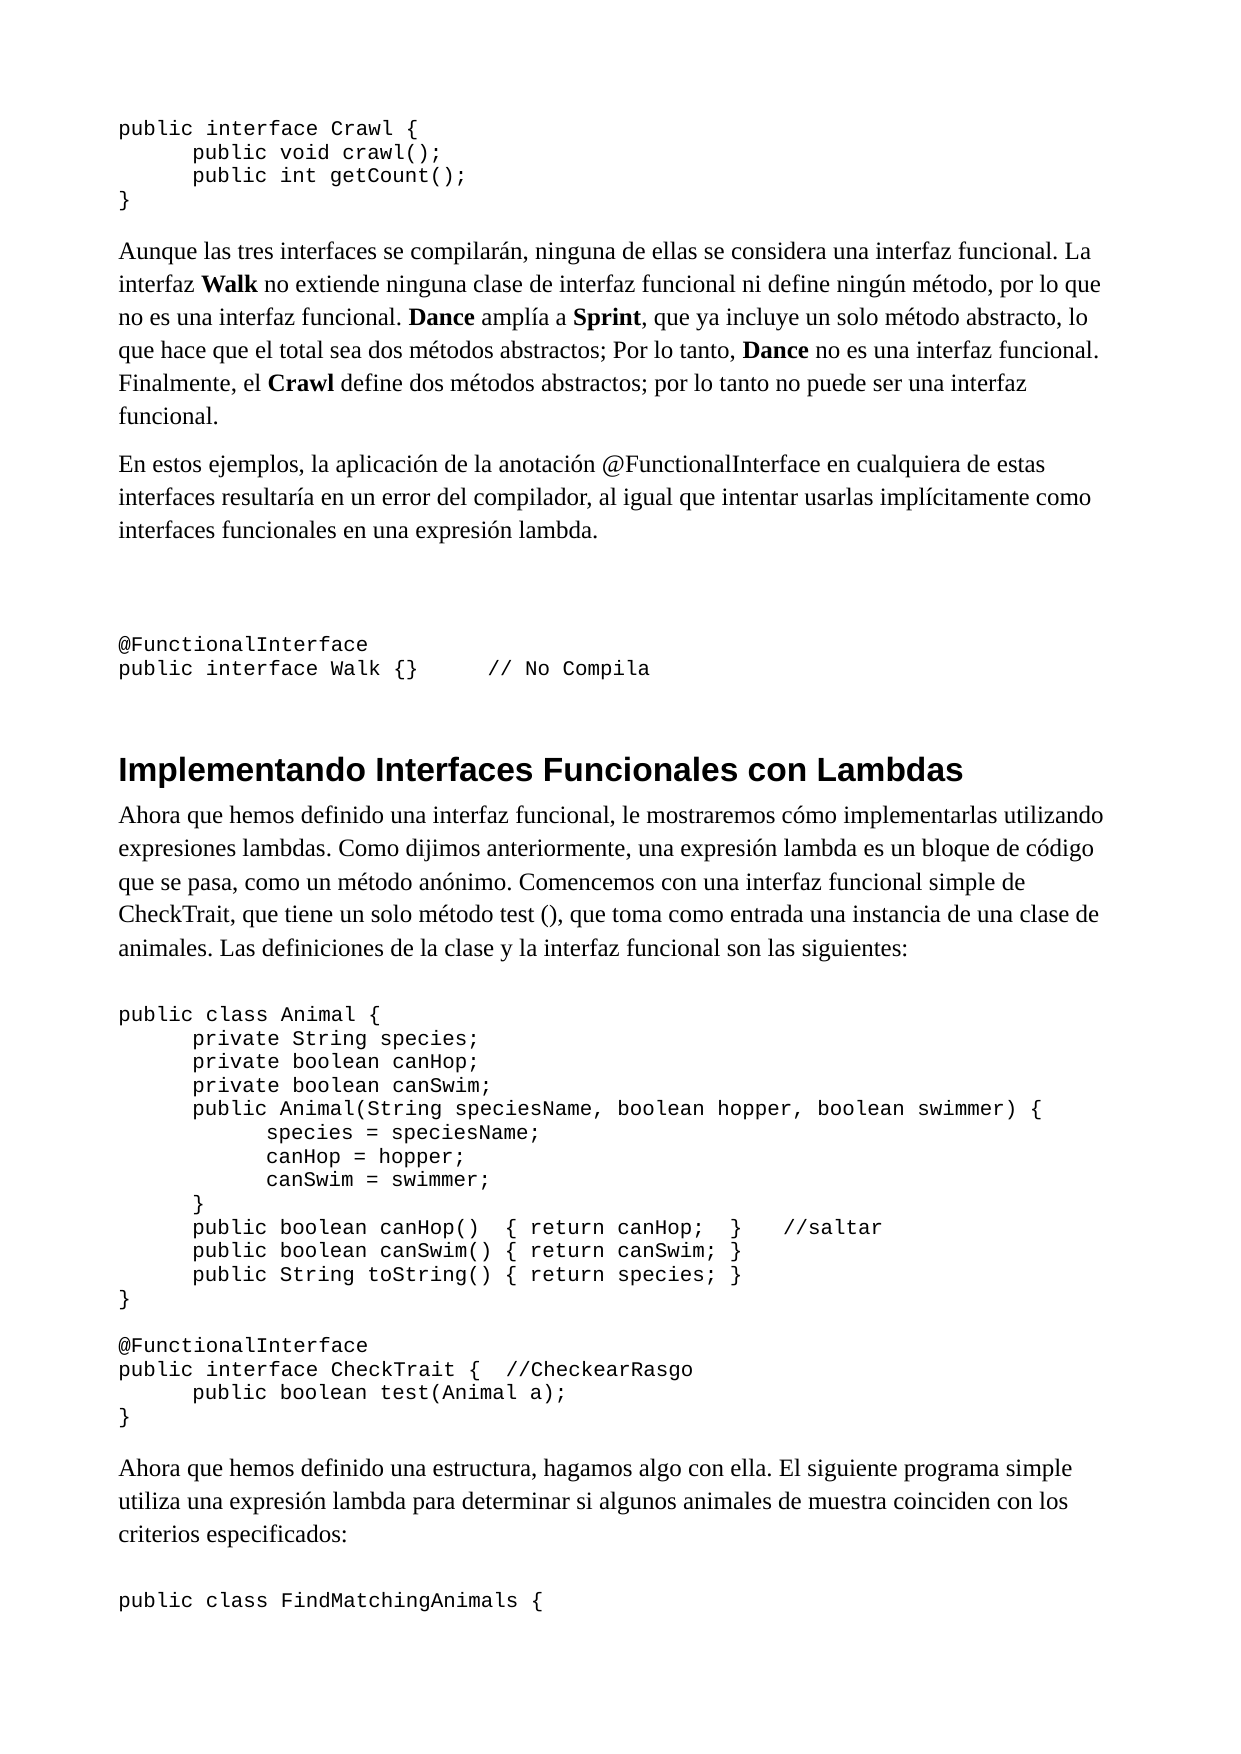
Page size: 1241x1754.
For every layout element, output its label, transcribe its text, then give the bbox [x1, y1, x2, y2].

text public void crawl(); [118, 142, 1122, 165]
text public class Animal { [118, 1004, 1122, 1027]
text private boolean canHop; [118, 1051, 1122, 1075]
text } [118, 1288, 1122, 1311]
text Ahora que hemos definido una estructura, hagamos algo con ella. El siguiente programa simple utiliza una expresión lambda para determinar si algunos animales de muestra coinciden con los criterios especificados: [118, 1453, 1122, 1548]
text Aunque las tres interfaces se compilarán, ninguna de ellas se considera una interfaz funcional. La interfaz Walk no extiende ninguna clase de interfaz funcional ni define ningún método, por lo que no es una interfaz funcional. Dance amplía a Sprint, que ya incluye un solo método abstracto, lo que hace que el total sea dos métodos abstractos; Por lo tanto, Dance no es una interfaz funcional. Finalmente, el Crawl define dos métodos abstractos; por lo tanto no puede ser una interfaz funcional. [118, 236, 1122, 430]
text Ahora que hemos definido una interfaz funcional, le mostraremos cómo implementarlas utilizando expresiones lambdas. Como dijimos anteriormente, una expresión lambda es un bloque de código que se pasa, como un método anónimo. Comencemos con una interfaz funcional simple de CheckTrait, que tiene un solo método test (), que toma como entrada una instancia de una clase de animales. Las definiciones de la clase y la interfaz funcional son las siguientes: [118, 801, 1122, 961]
text private boolean canSwim; [118, 1075, 1122, 1098]
text @FunctionalInterface [118, 634, 1122, 658]
text En estos ejemplos, la aplicación de la anotación @FunctionalInterface en cualquiera de estas interfaces resultaría en un error del compilador, al igual que intentar usarlas implícitamente como interfaces funcionales en una expresión lambda. [118, 449, 1122, 544]
text public interface Crawl { [118, 118, 1122, 142]
text public String toString() { return species; } [118, 1264, 1122, 1288]
text species = speciesName; [118, 1122, 1122, 1146]
text public Animal(String speciesName, boolean hopper, boolean swimmer) { [118, 1098, 1122, 1122]
text public boolean test(Animal a); [118, 1382, 1122, 1406]
subtitle Implementando Interfaces Funcionales con Lambdas [118, 749, 1122, 788]
text } [118, 189, 1122, 213]
text @FunctionalInterface [118, 1335, 1122, 1358]
text } [118, 1406, 1122, 1429]
text } [118, 1193, 1122, 1217]
text public interface CheckTrait { //CheckearRasgo [118, 1358, 1122, 1382]
text public int getCount(); [118, 165, 1122, 189]
text canSwim = swimmer; [118, 1169, 1122, 1193]
text private String species; [118, 1027, 1122, 1051]
text canHop = hopper; [118, 1146, 1122, 1169]
text public boolean canHop() { return canHop; } //saltar [118, 1217, 1122, 1240]
text public class FindMatchingAnimals { [118, 1590, 1122, 1614]
text public interface Walk {} // No Compila [118, 658, 1122, 681]
text public boolean canSwim() { return canSwim; } [118, 1240, 1122, 1264]
